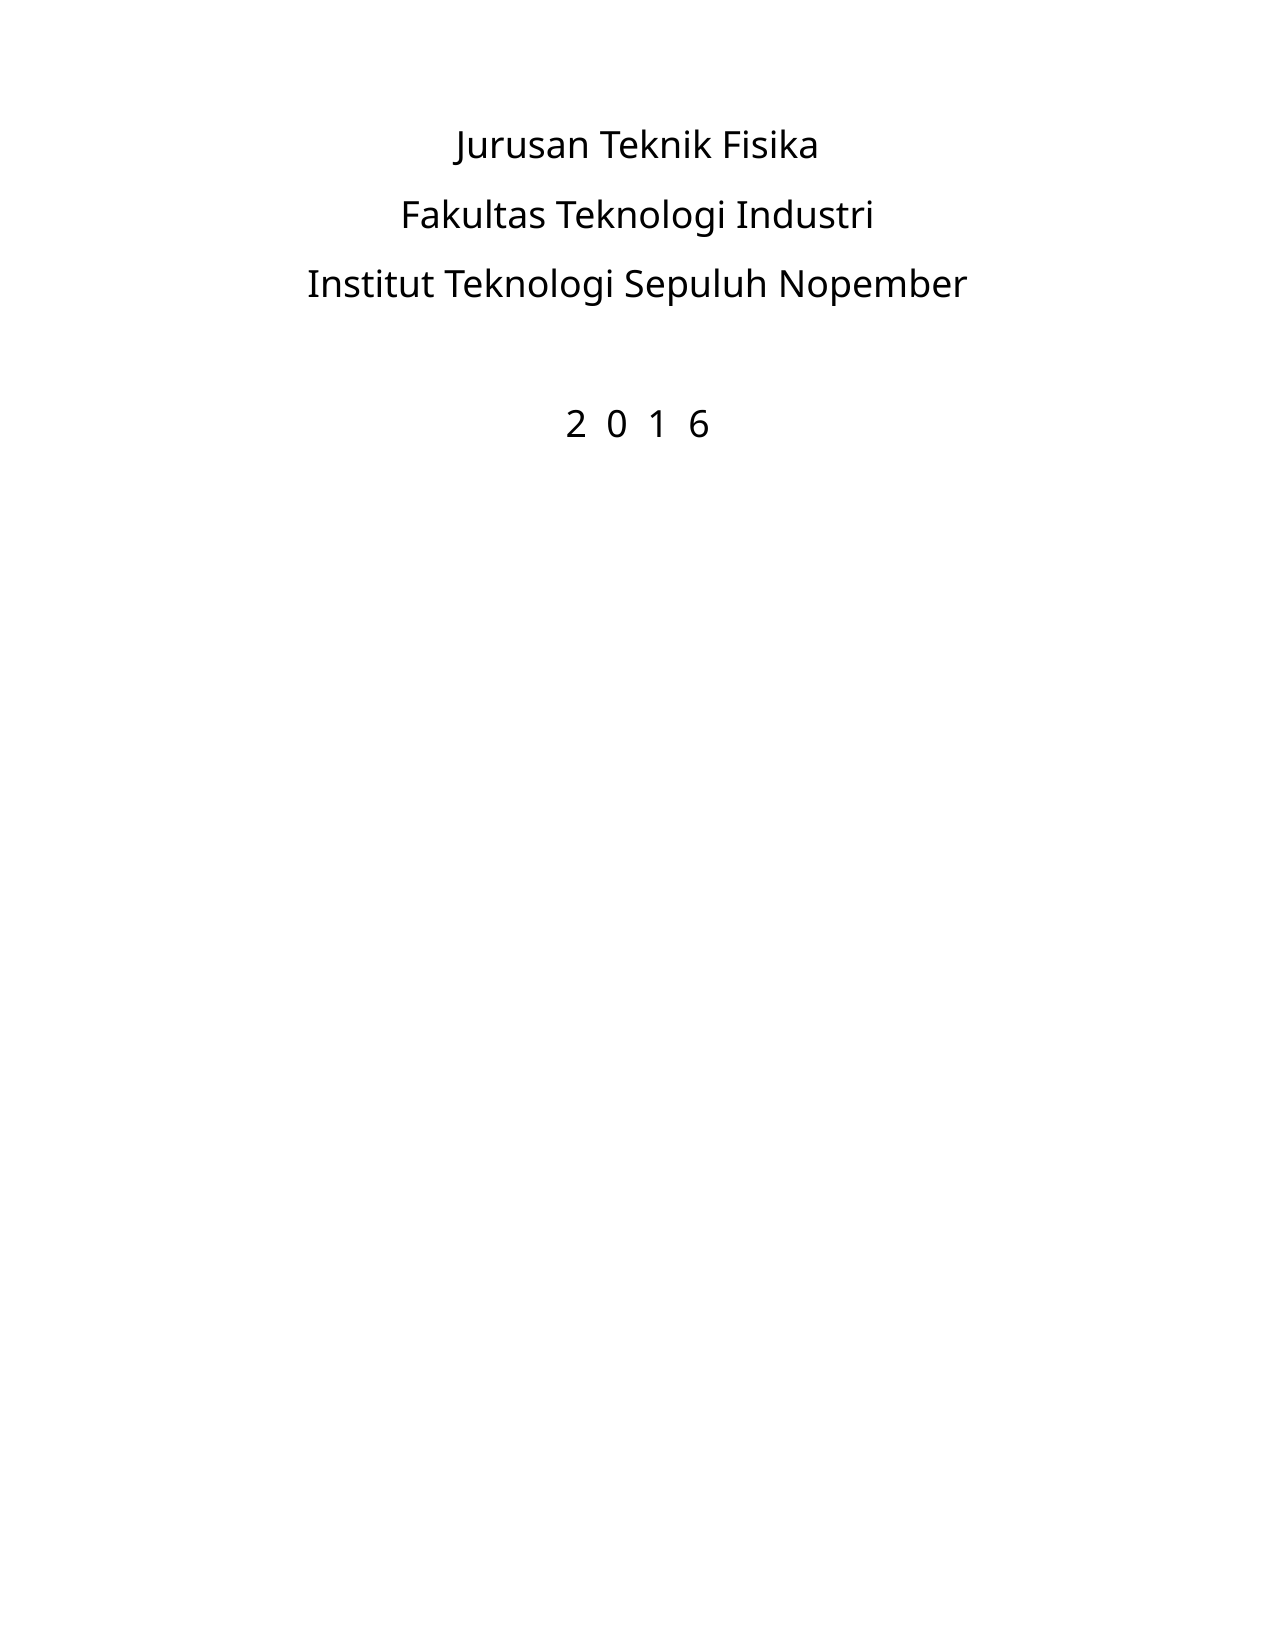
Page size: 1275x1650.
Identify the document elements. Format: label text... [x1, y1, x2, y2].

subtitle Institut Teknologi Sepuluh Nopember [118, 258, 1157, 309]
subtitle 2 0 1 6 [118, 397, 1157, 448]
subtitle Fakultas Teknologi Industri [118, 188, 1157, 239]
subtitle Jurusan Teknik Fisika [118, 118, 1157, 169]
